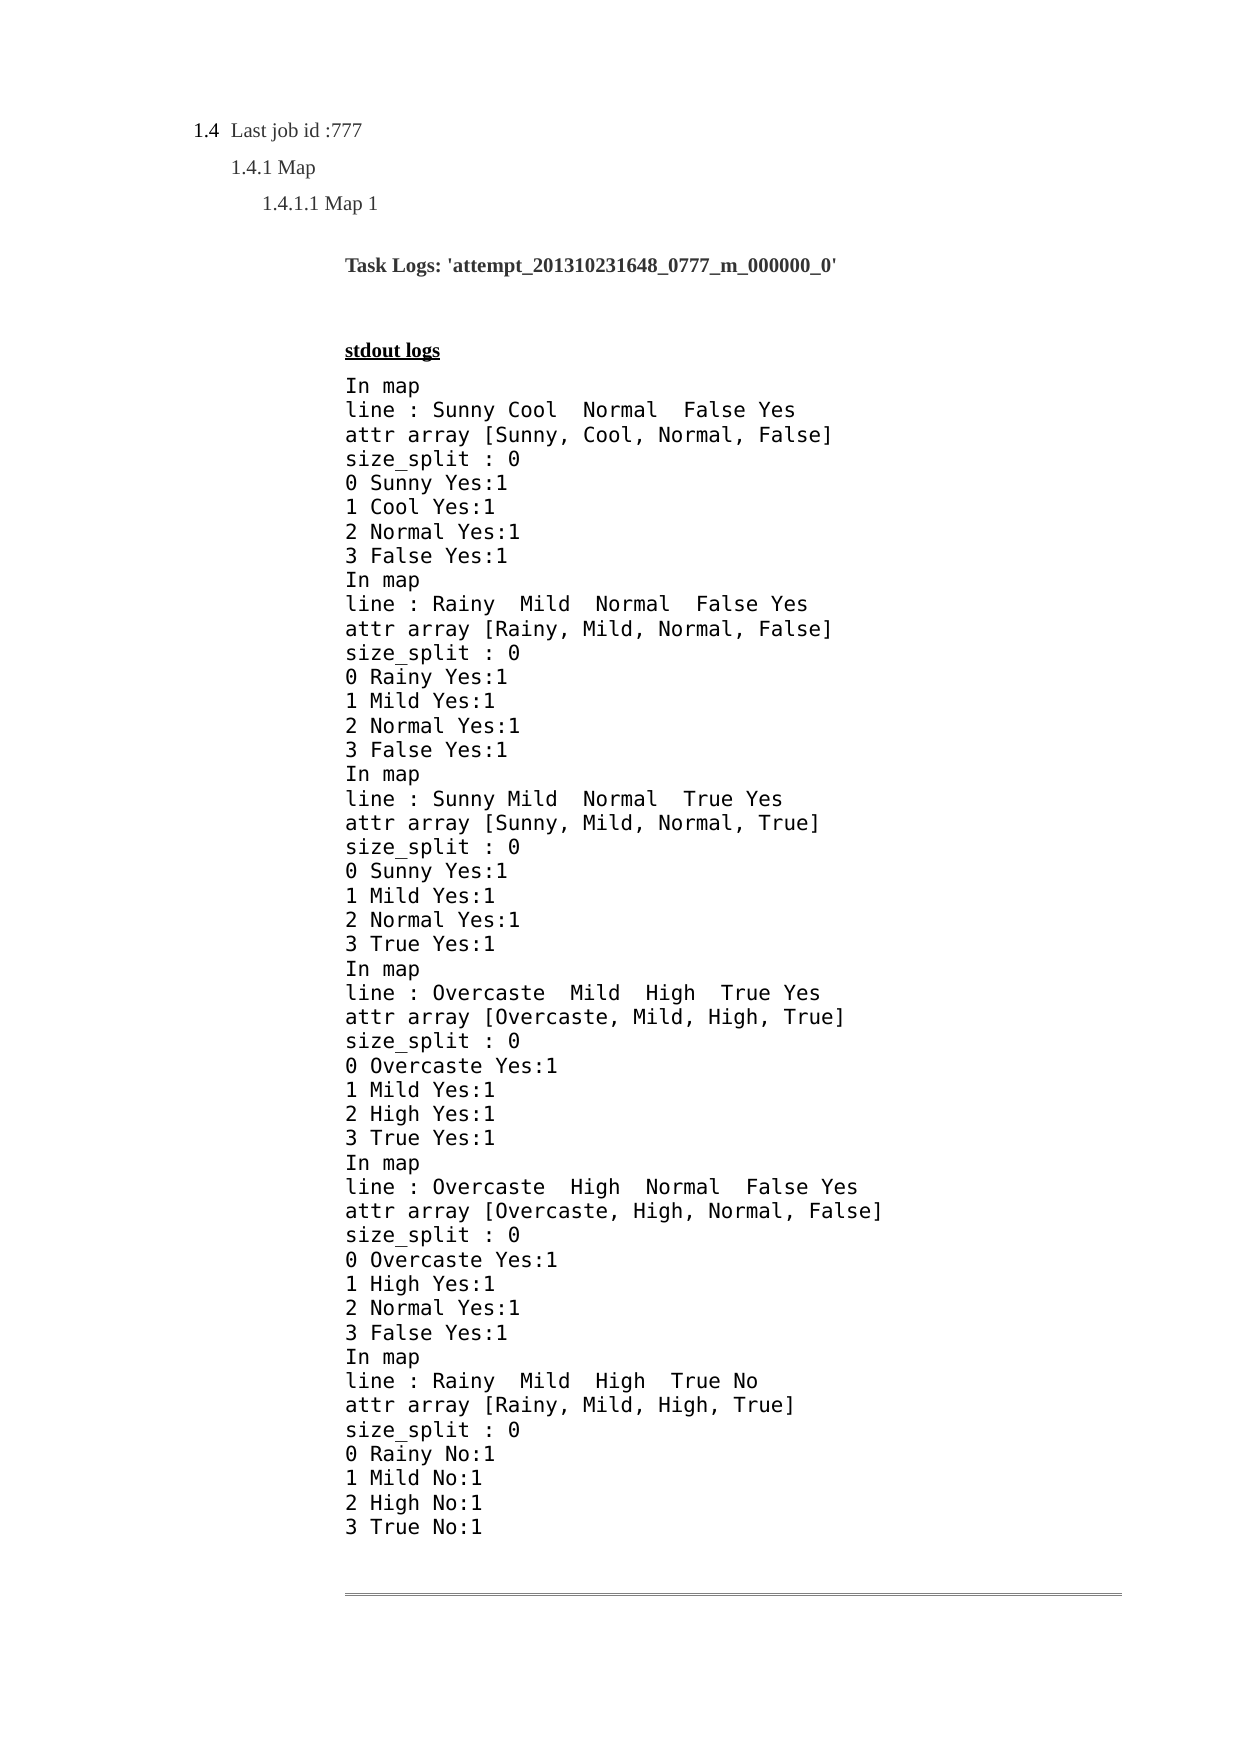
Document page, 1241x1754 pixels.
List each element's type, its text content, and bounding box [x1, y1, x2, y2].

text 1 Cool Yes:1 [345, 495, 1122, 520]
text In map [345, 957, 1122, 981]
text 1 Mild Yes:1 [345, 1078, 1122, 1102]
text 1 Mild Yes:1 [345, 884, 1122, 908]
text line : Overcaste Mild High True Yes [345, 981, 1122, 1005]
list 1.4.1.1 Map 1 [193, 191, 1122, 215]
text 2 Normal Yes:1 [345, 1296, 1122, 1321]
text In map [345, 1345, 1122, 1369]
text 0 Overcaste Yes:1 [345, 1054, 1122, 1078]
text attr array [Rainy, Mild, Normal, False] [345, 617, 1122, 641]
text 3 True Yes:1 [345, 932, 1122, 957]
list 1.4.1 Map [193, 155, 1122, 179]
text size_split : 0 [345, 641, 1122, 665]
text 1 Mild No:1 [345, 1466, 1122, 1491]
text stdout logs [345, 289, 1122, 362]
text 3 True Yes:1 [345, 1126, 1122, 1151]
text size_split : 0 [345, 1223, 1122, 1248]
text line : Overcaste High Normal False Yes [345, 1175, 1122, 1199]
subtitle Task Logs: 'attempt_201310231648_0777_m_000000_0' [345, 253, 1122, 277]
text line : Sunny Cool Normal False Yes [345, 398, 1122, 423]
text attr array [Overcaste, High, Normal, False] [345, 1199, 1122, 1223]
text In map [345, 568, 1122, 592]
text line : Sunny Mild Normal True Yes [345, 787, 1122, 811]
text 3 True No:1 [345, 1515, 1122, 1539]
text 3 False Yes:1 [345, 738, 1122, 762]
list Last job id :777 [193, 118, 1122, 142]
text attr array [Sunny, Cool, Normal, False] [345, 423, 1122, 447]
text line : Rainy Mild High True No [345, 1369, 1122, 1393]
text size_split : 0 [345, 1418, 1122, 1442]
text size_split : 0 [345, 1029, 1122, 1054]
text 0 Overcaste Yes:1 [345, 1248, 1122, 1272]
text line : Rainy Mild Normal False Yes [345, 592, 1122, 617]
text 1 Mild Yes:1 [345, 689, 1122, 714]
text size_split : 0 [345, 835, 1122, 859]
text attr array [Rainy, Mild, High, True] [345, 1393, 1122, 1418]
text In map [345, 374, 1122, 398]
text 2 Normal Yes:1 [345, 908, 1122, 932]
text 3 False Yes:1 [345, 1321, 1122, 1345]
text 2 Normal Yes:1 [345, 520, 1122, 544]
text 3 False Yes:1 [345, 544, 1122, 568]
text attr array [Overcaste, Mild, High, True] [345, 1005, 1122, 1029]
text 2 High Yes:1 [345, 1102, 1122, 1126]
text 1 High Yes:1 [345, 1272, 1122, 1296]
text 0 Sunny Yes:1 [345, 471, 1122, 495]
text In map [345, 1151, 1122, 1175]
text In map [345, 762, 1122, 787]
text 0 Rainy No:1 [345, 1442, 1122, 1466]
text 2 High No:1 [345, 1491, 1122, 1515]
text size_split : 0 [345, 447, 1122, 471]
text 2 Normal Yes:1 [345, 714, 1122, 738]
text 0 Sunny Yes:1 [345, 859, 1122, 884]
text 0 Rainy Yes:1 [345, 665, 1122, 689]
text attr array [Sunny, Mild, Normal, True] [345, 811, 1122, 835]
